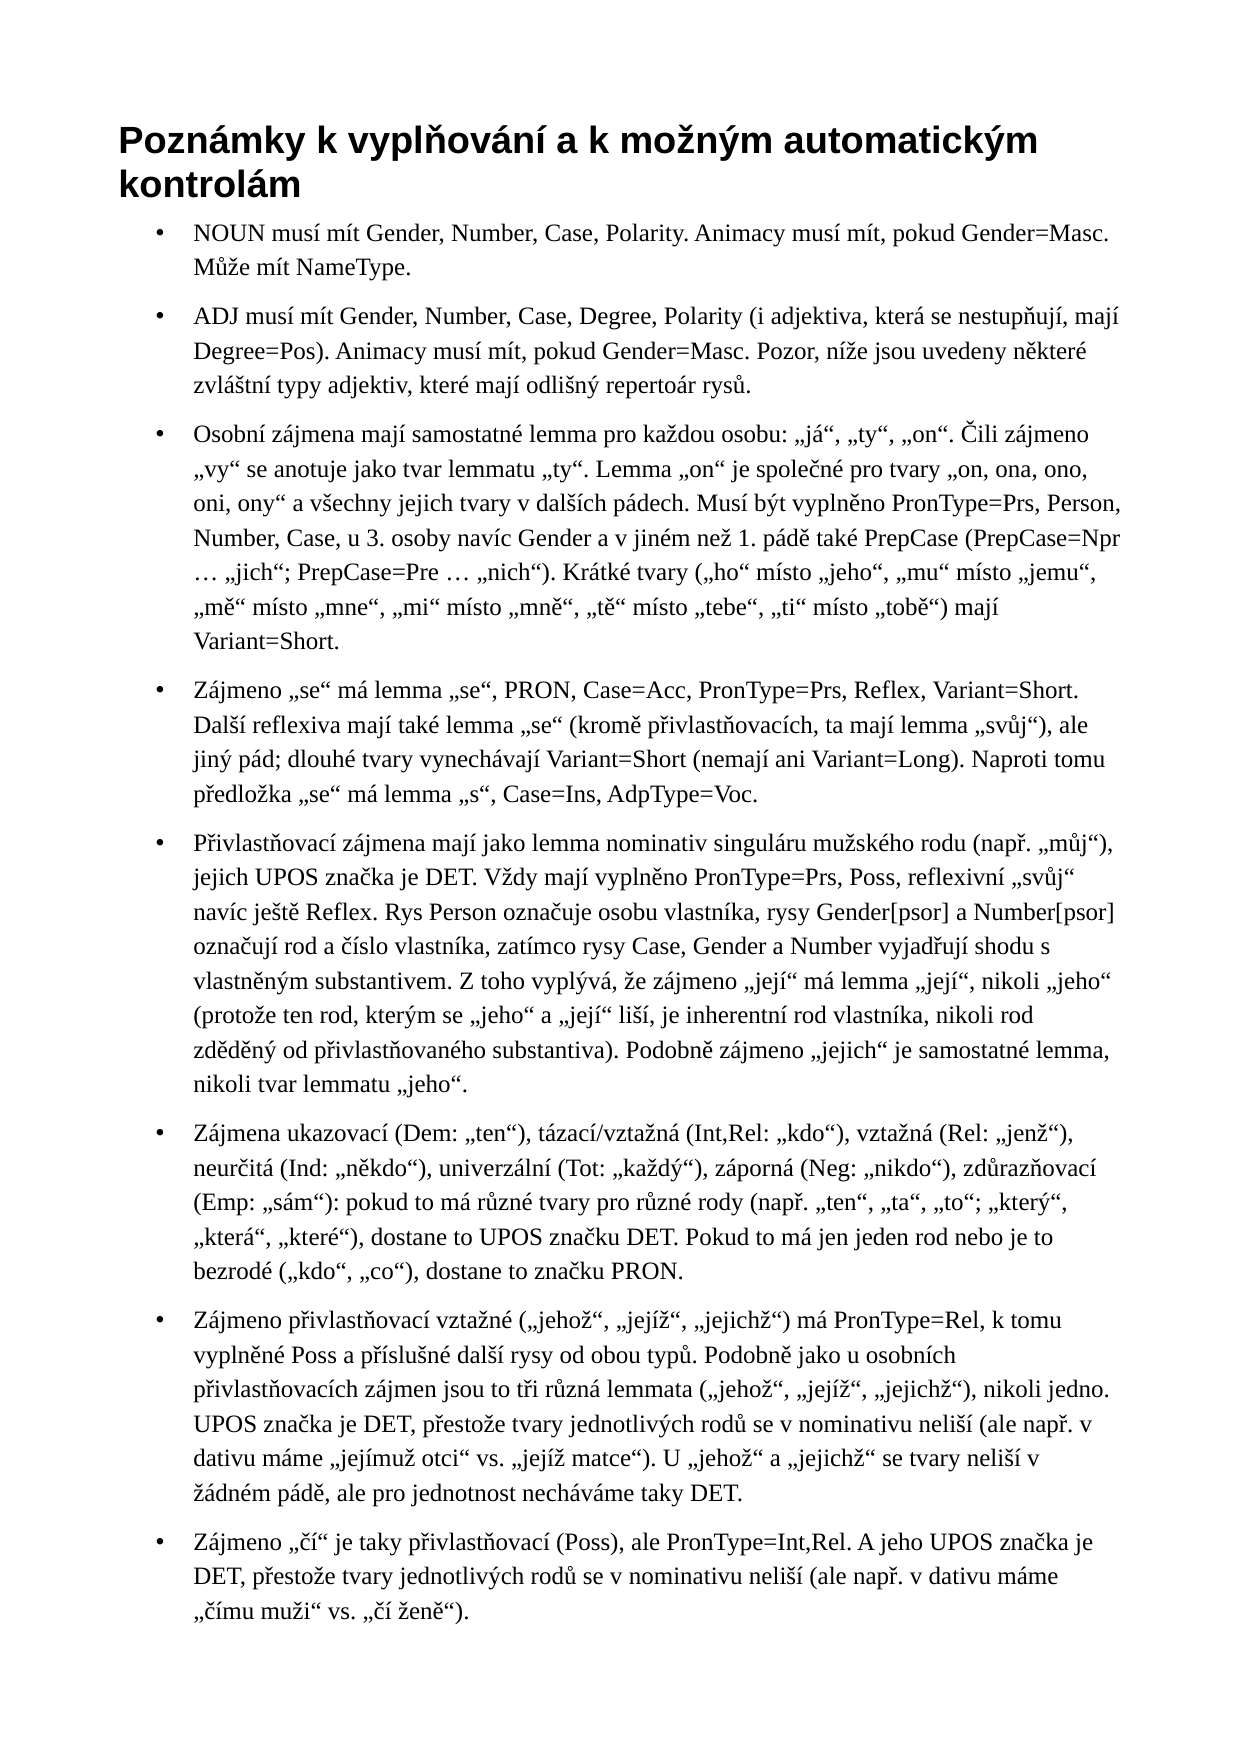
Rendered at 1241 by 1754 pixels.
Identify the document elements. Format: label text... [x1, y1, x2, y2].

list ADJ musí mít Gender, Number, Case, Degree, Polarity (i adjektiva, která se nestupňují, mají Degree=Pos). Animacy musí mít, pokud Gender=Masc. Pozor, níže jsou uvedeny některé zvláštní typy adjektiv, které mají odlišný repertoár rysů. [156, 301, 1122, 399]
list Zájmeno „čí“ je taky přivlastňovací (Poss), ale PronType=Int,Rel. A jeho UPOS značka je DET, přestože tvary jednotlivých rodů se v nominativu neliší (ale např. v dativu máme „čímu muži“ vs. „čí ženě“). [156, 1527, 1122, 1624]
list Osobní zájmena mají samostatné lemma pro každou osobu: „já“, „ty“, „on“. Čili zájmeno „vy“ se anotuje jako tvar lemmatu „ty“. Lemma „on“ je společné pro tvary „on, ona, ono, oni, ony“ a všechny jejich tvary v dalších pádech. Musí být vyplněno PronType=Prs, Person, Number, Case, u 3. osoby navíc Gender a v jiném než 1. pádě také PrepCase (PrepCase=Npr … „jich“; PrepCase=Pre … „nich“). Krátké tvary („ho“ místo „jeho“, „mu“ místo „jemu“, „mě“ místo „mne“, „mi“ místo „mně“, „tě“ místo „tebe“, „ti“ místo „tobě“) mají Variant=Short. [156, 419, 1122, 655]
list Zájmeno přivlastňovací vztažné („jehož“, „jejíž“, „jejichž“) má PronType=Rel, k tomu vyplněné Poss a příslušné další rysy od obou typů. Podobně jako u osobních přivlastňovacích zájmen jsou to tři různá lemmata („jehož“, „jejíž“, „jejichž“), nikoli jedno. UPOS značka je DET, přestože tvary jednotlivých rodů se v nominativu neliší (ale např. v dativu máme „jejímuž otci“ vs. „jejíž matce“). U „jehož“ a „jejichž“ se tvary neliší v žádném pádě, ale pro jednotnost necháváme taky DET. [156, 1305, 1122, 1506]
list Zájmeno „se“ má lemma „se“, PRON, Case=Acc, PronType=Prs, Reflex, Variant=Short. Další reflexiva mají také lemma „se“ (kromě přivlastňovacích, ta mají lemma „svůj“), ale jiný pád; dlouhé tvary vynechávají Variant=Short (nemají ani Variant=Long). Naproti tomu předložka „se“ má lemma „s“, Case=Ins, AdpType=Voc. [156, 675, 1122, 808]
list NOUN musí mít Gender, Number, Case, Polarity. Animacy musí mít, pokud Gender=Masc. Může mít NameType. [156, 218, 1122, 281]
list Zájmena ukazovací (Dem: „ten“), tázací/vztažná (Int,Rel: „kdo“), vztažná (Rel: „jenž“), neurčitá (Ind: „někdo“), univerzální (Tot: „každý“), záporná (Neg: „nikdo“), zdůrazňovací (Emp: „sám“): pokud to má různé tvary pro různé rody (např. „ten“, „ta“, „to“; „který“, „která“, „které“), dostane to UPOS značku DET. Pokud to má jen jeden rod nebo je to bezrodé („kdo“, „co“), dostane to značku PRON. [156, 1118, 1122, 1285]
subtitle Poznámky k vyplňování a k možným automatickým kontrolám [118, 118, 1122, 205]
list Přivlastňovací zájmena mají jako lemma nominativ singuláru mužského rodu (např. „můj“), jejich UPOS značka je DET. Vždy mají vyplněno PronType=Prs, Poss, reflexivní „svůj“ navíc ještě Reflex. Rys Person označuje osobu vlastníka, rysy Gender[psor] a Number[psor] označují rod a číslo vlastníka, zatímco rysy Case, Gender a Number vyjadřují shodu s vlastněným substantivem. Z toho vyplývá, že zájmeno „její“ má lemma „její“, nikoli „jeho“ (protože ten rod, kterým se „jeho“ a „její“ liší, je inherentní rod vlastníka, nikoli rod zděděný od přivlastňovaného substantiva). Podobně zájmeno „jejich“ je samostatné lemma, nikoli tvar lemmatu „jeho“. [156, 828, 1122, 1098]
